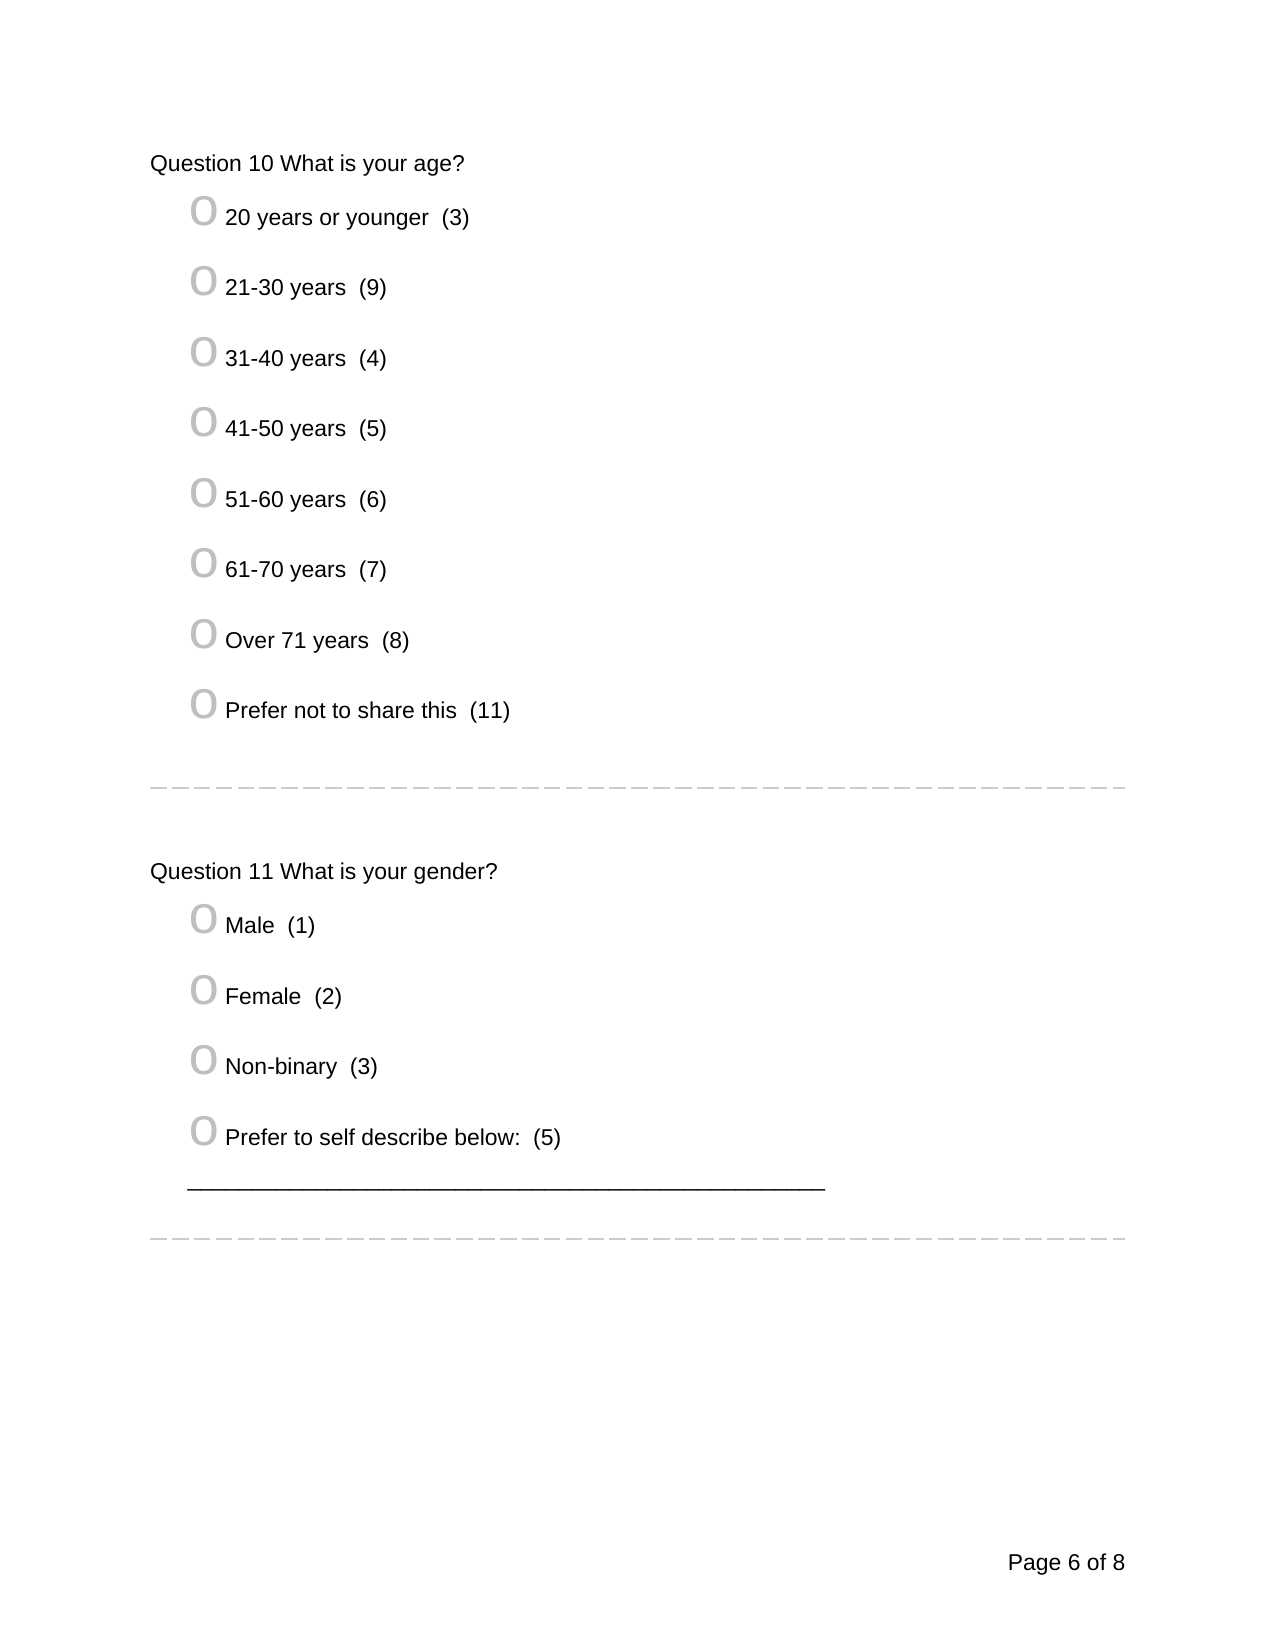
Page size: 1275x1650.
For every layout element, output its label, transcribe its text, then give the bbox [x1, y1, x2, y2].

list 51-60 years (6) [187, 462, 1125, 524]
list Male (1) [187, 888, 1125, 950]
list Female (2) [187, 959, 1125, 1020]
list Non-binary (3) [187, 1029, 1125, 1091]
text Question 10 What is your age? [150, 150, 1125, 176]
list 21-30 years (9) [187, 251, 1125, 312]
list Prefer to self describe below: (5) __________________________________________________ [187, 1100, 1125, 1192]
list 61-70 years (7) [187, 533, 1125, 594]
list 20 years or younger (3) [187, 180, 1125, 242]
list Over 71 years (8) [187, 603, 1125, 665]
text Question 11 What is your gender? [150, 858, 1125, 884]
list Prefer not to share this (11) [187, 674, 1125, 735]
list 31-40 years (4) [187, 321, 1125, 383]
list 41-50 years (5) [187, 392, 1125, 453]
